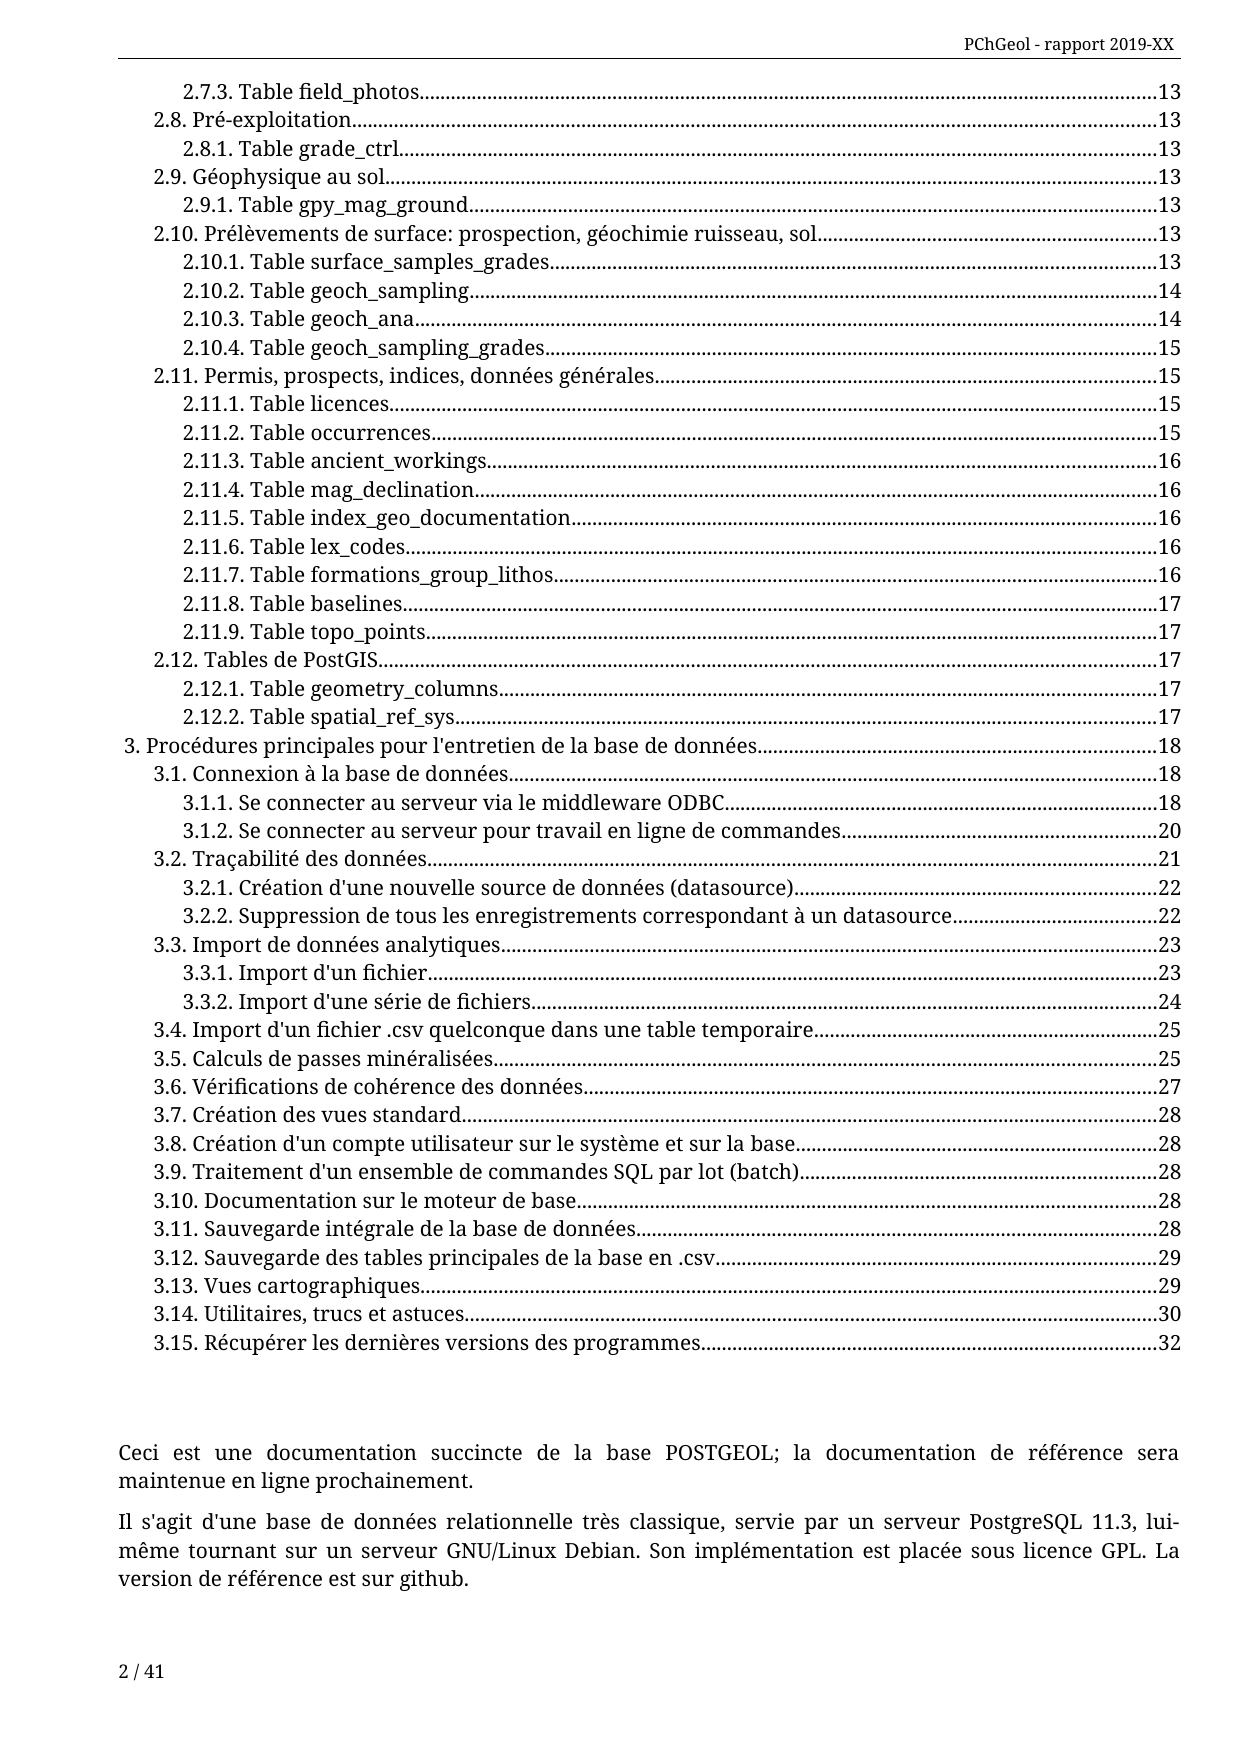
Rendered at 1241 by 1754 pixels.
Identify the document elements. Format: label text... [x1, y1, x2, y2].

text 2.11.4. Table mag_declination 16 [177, 475, 1181, 503]
text 2.12. Tables de PostGIS 17 [148, 646, 1181, 674]
text 3.6. Vérifications de cohérence des données 27 [148, 1072, 1181, 1101]
text 3.2.1. Création d'une nouvelle source de données (datasource) 22 [177, 873, 1181, 901]
text 2.11.8. Table baselines 17 [177, 589, 1181, 617]
text 3.3.2. Import d'une série de fichiers 24 [177, 987, 1181, 1015]
text 2.11.1. Table licences 15 [177, 389, 1181, 418]
text 3.15. Récupérer les dernières versions des programmes 32 [148, 1328, 1181, 1356]
text 3.3. Import de données analytiques 23 [148, 930, 1181, 958]
text 3.2.2. Suppression de tous les enregistrements correspondant à un datasource 22 [177, 901, 1181, 930]
text 2.11. Permis, prospects, indices, données générales 15 [148, 361, 1181, 389]
text 3.5. Calculs de passes minéralisées 25 [148, 1044, 1181, 1072]
text 2.11.2. Table occurrences 15 [177, 418, 1181, 446]
text 2.12.2. Table spatial_ref_sys 17 [177, 702, 1181, 731]
text 3.1. Connexion à la base de données 18 [148, 759, 1181, 788]
text 2.7.3. Table field_photos 13 [177, 77, 1181, 105]
text 2.10.4. Table geoch_sampling_grades 15 [177, 333, 1181, 361]
text 3.1.1. Se connecter au serveur via le middleware ODBC 18 [177, 788, 1181, 816]
text 2.12.1. Table geometry_columns 17 [177, 674, 1181, 702]
text 2.8. Pré-exploitation 13 [148, 105, 1181, 134]
text 3.10. Documentation sur le moteur de base 28 [148, 1186, 1181, 1214]
text 3.9. Traitement d'un ensemble de commandes SQL par lot (batch) 28 [148, 1157, 1181, 1186]
text 2.11.7. Table formations_group_lithos 16 [177, 560, 1181, 589]
text 2.9. Géophysique au sol 13 [148, 162, 1181, 191]
text 3.14. Utilitaires, trucs et astuces 30 [148, 1299, 1181, 1328]
text 3.3.1. Import d'un fichier 23 [177, 958, 1181, 987]
text 2.11.9. Table topo_points 17 [177, 617, 1181, 646]
text 3.7. Création des vues standard 28 [148, 1101, 1181, 1129]
text 3.4. Import d'un fichier .csv quelconque dans une table temporaire 25 [148, 1015, 1181, 1044]
text 2.10.1. Table surface_samples_grades 13 [177, 247, 1181, 276]
text 3.1.2. Se connecter au serveur pour travail en ligne de commandes 20 [177, 816, 1181, 844]
text 2.11.3. Table ancient_workings 16 [177, 446, 1181, 475]
text 3.8. Création d'un compte utilisateur sur le système et sur la base 28 [148, 1129, 1181, 1157]
text 3.11. Sauvegarde intégrale de la base de données 28 [148, 1214, 1181, 1243]
text 2.8.1. Table grade_ctrl 13 [177, 134, 1181, 162]
text 2.10.2. Table geoch_sampling 14 [177, 276, 1181, 304]
text 2.9.1. Table gpy_mag_ground 13 [177, 191, 1181, 219]
text 2.10. Prélèvements de surface: prospection, géochimie ruisseau, sol 13 [148, 219, 1181, 247]
text 3.13. Vues cartographiques 29 [148, 1271, 1181, 1299]
text Il s'agit d'une base de données relationnelle très classique, servie par un serveur PostgreSQL 11.3, lui-même tournant sur un serveur GNU/Linux Debian. Son implémentation est placée sous licence GPL. La version de référence est sur github. [118, 1507, 1181, 1593]
text 3.12. Sauvegarde des tables principales de la base en .csv 29 [148, 1243, 1181, 1271]
text 2.11.6. Table lex_codes 16 [177, 532, 1181, 560]
text Ceci est une documentation succincte de la base POSTGEOL; la documentation de référence sera maintenue en ligne prochainement. [118, 1438, 1181, 1495]
text 2.11.5. Table index_geo_documentation 16 [177, 503, 1181, 532]
text 3.2. Traçabilité des données 21 [148, 844, 1181, 873]
text 3. Procédures principales pour l'entretien de la base de données 18 [118, 731, 1181, 759]
text 2.10.3. Table geoch_ana 14 [177, 304, 1181, 333]
